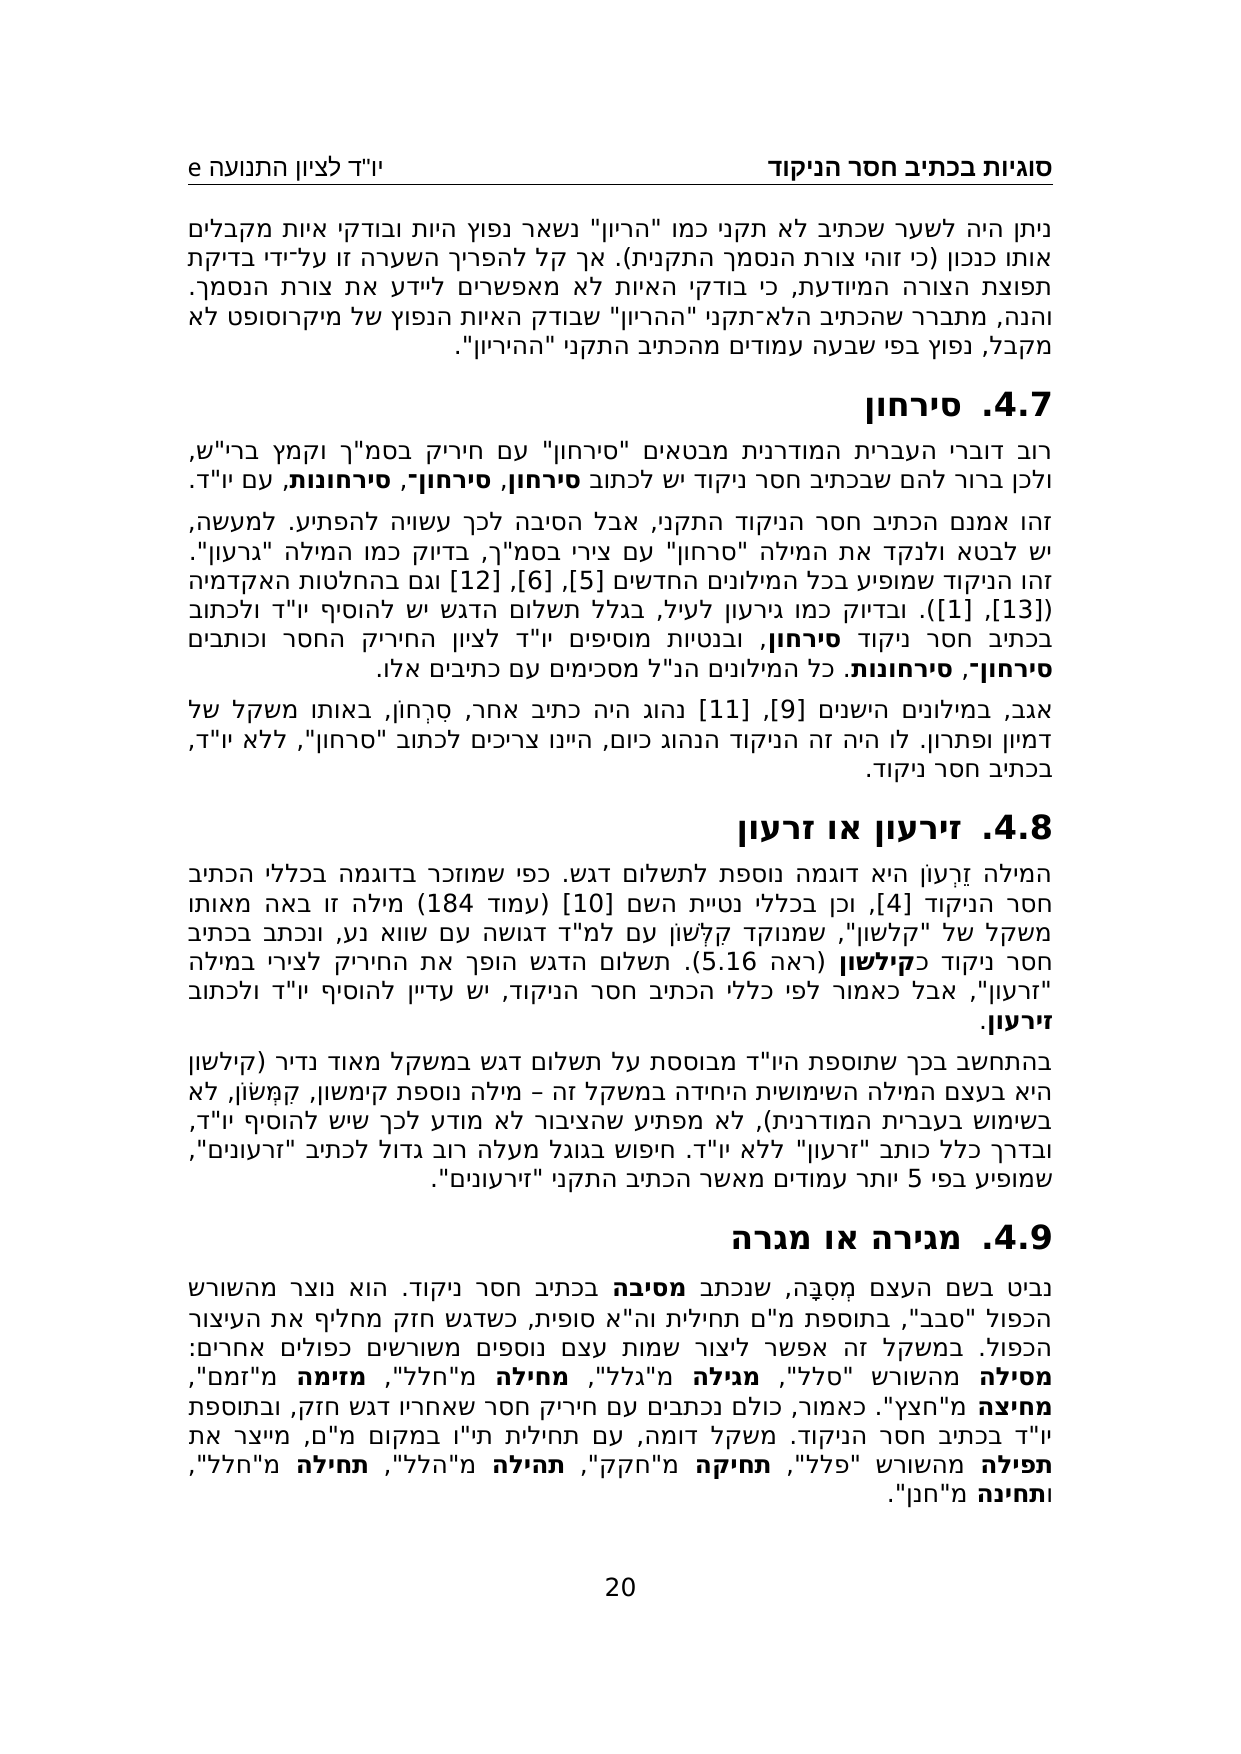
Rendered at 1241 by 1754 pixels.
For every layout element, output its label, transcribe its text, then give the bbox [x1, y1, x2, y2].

text ניתן היה לשער שכתיב לא תקני כמו "הריון" נשאר נפוץ היות ובודקי איות מקבלים אותו כנכון (כי זוהי צורת הנסמך התקנית). אך קל להפריך השערה זו על־ידי בדיקת תפוצת הצורה המיודעת, כי בודקי האיות לא מאפשרים ליידע את צורת הנסמך. והנה, מתברר שהכתיב הלא־תקני "ההריון" שבודק האיות הנפוץ של מיקרוסופט לא מקבל, נפוץ בפי שבעה עמודים מהכתיב התקני "ההיריון". [187, 214, 1053, 360]
text בהתחשב בכך שתוספת היו"ד מבוססת על תשלום דגש במשקל מאוד נדיר (קילשון היא בעצם המילה השימושית היחידה במשקל זה – מילה נוספת קימשון, קִמְּשׂוֹן, לא בשימוש בעברית המודרנית), לא מפתיע שהציבור לא מודע לכך שיש להוסיף יו"ד, ובדרך כלל כותב "זרעון" ללא יו"ד. חיפוש בגוגל מעלה רוב גדול לכתיב "זרעונים", שמופיע בפי 5 יותר עמודים מאשר הכתיב התקני "זירעונים". [187, 1048, 1053, 1194]
subtitle מגירה או מגרה [187, 1219, 1053, 1257]
subtitle זירעון או זרעון [187, 808, 1053, 847]
subtitle סירחון [187, 385, 1053, 424]
text נביט בשם העצם מְסִבָּה, שנכתב מסיבה בכתיב חסר ניקוד. הוא נוצר מהשורש הכפול "סבב", בתוספת מ"ם תחילית וה"א סופית, כשדגש חזק מחליף את העיצור הכפול. במשקל זה אפשר ליצור שמות עצם נוספים משורשים כפולים אחרים: מסילה מהשורש "סלל", מגילה מ"גלל", מחילה מ"חלל", מזימה מ"זמם", מחיצה מ"חצץ". כאמור, כולם נכתבים עם חיריק חסר שאחריו דגש חזק, ובתוספת יו"ד בכתיב חסר הניקוד. משקל דומה, עם תחילית תי"ו במקום מ"ם, מייצר את תפילה מהשורש "פלל", תחיקה מ"חקק", תהילה מ"הלל", תחילה מ"חלל", ותחינה מ"חנן". [187, 1270, 1053, 1509]
text המילה זֵרְעוֹן היא דוגמה נוספת לתשלום דגש. כפי שמוזכר בדוגמה בכללי הכתיב חסר הניקוד [4], וכן בכללי נטיית השם [10] (עמוד 184) מילה זו באה מאותו משקל של "קלשון", שמנוקד קִלְּשׁוֹן עם למ"ד דגושה עם שווא נע, ונכתב בכתיב חסר ניקוד כקילשון (ראה 5.16). תשלום הדגש הופך את החיריק לצירי במילה "זרעון", אבל כאמור לפי כללי הכתיב חסר הניקוד, יש עדיין להוסיף יו"ד ולכתוב זירעון. [187, 859, 1053, 1035]
text רוב דוברי העברית המודרנית מבטאים "סירחון" עם חיריק בסמ"ך וקמץ ברי"ש, ולכן ברור להם שבכתיב חסר ניקוד יש לכתוב סירחון, סירחון־, סירחונות, עם יו"ד. [187, 436, 1053, 495]
text אגב, במילונים הישנים [9], [11] נהוג היה כתיב אחר, סִרְחוֹן, באותו משקל של דמיון ופתרון. לו היה זה הניקוד הנהוג כיום, היינו צריכים לכתוב "סרחון", ללא יו"ד, בכתיב חסר ניקוד. [187, 696, 1053, 783]
text זהו אמנם הכתיב חסר הניקוד התקני, אבל הסיבה לכך עשויה להפתיע. למעשה, יש לבטא ולנקד את המילה "סרחון" עם צירי בסמ"ך, בדיוק כמו המילה "גרעון". זהו הניקוד שמופיע בכל המילונים החדשים [5], [6], [12] וגם בהחלטות האקדמיה ([13], [1]). ובדיוק כמו גירעון לעיל, בגלל תשלום הדגש יש להוסיף יו"ד ולכתוב בכתיב חסר ניקוד סירחון, ובנטיות מוסיפים יו"ד לציון החיריק החסר וכותבים סירחון־, סירחונות. כל המילונים הנ"ל מסכימים עם כתיבים אלו. [187, 507, 1053, 683]
